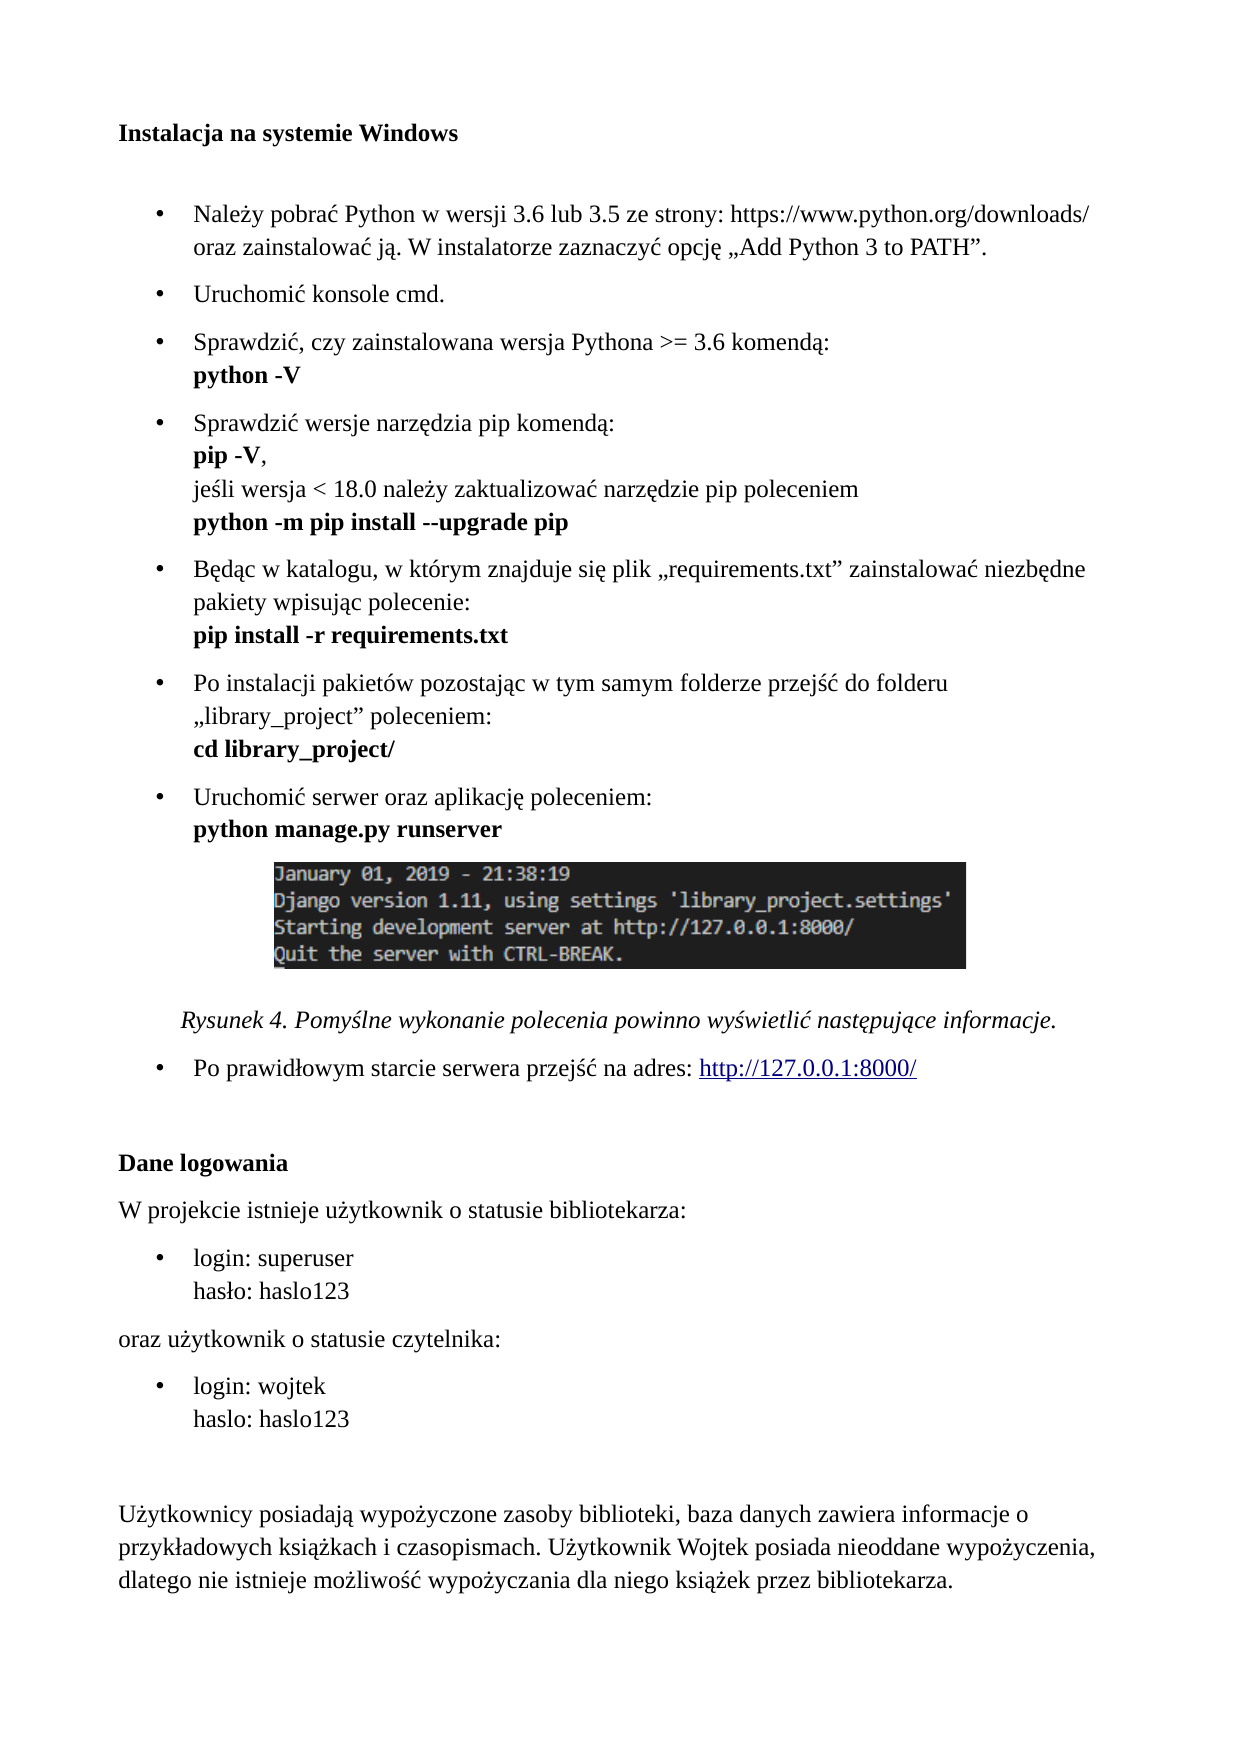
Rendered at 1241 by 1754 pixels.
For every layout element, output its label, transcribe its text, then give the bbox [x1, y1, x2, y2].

list Sprawdzić wersje narzędzia pip komendą: pip -V, jeśli wersja < 18.0 należy zaktualizować narzędzie pip poleceniem python -m pip install --upgrade pip [156, 408, 1122, 535]
text oraz użytkownik o statusie czytelnika: [118, 1324, 1122, 1352]
text Rysunek 4. Pomyślne wykonanie polecenia powinno wyświetlić następujące informacje. [118, 1005, 1122, 1034]
picture [274, 862, 967, 969]
list Po instalacji pakietów pozostając w tym samym folderze przejść do folderu „library_project” poleceniem: cd library_project/ [156, 668, 1122, 763]
list Uruchomić serwer oraz aplikację poleceniem: python manage.py runserver [156, 782, 1122, 843]
list Sprawdzić, czy zainstalowana wersja Pythona >= 3.6 komendą: python -V [156, 327, 1122, 389]
list Będąc w katalogu, w którym znajduje się plik „requirements.txt” zainstalować niezbędne pakiety wpisując polecenie: pip install -r requirements.txt [156, 554, 1122, 649]
list Uruchomić konsole cmd. [156, 279, 1122, 308]
list Po prawidłowym starcie serwera przejść na adres: http://127.0.0.1:8000/ [156, 1053, 1122, 1081]
text Użytkownicy posiadają wypożyczone zasoby biblioteki, baza danych zawiera informacje o przykładowych książkach i czasopismach. Użytkownik Wojtek posiada nieoddane wypożyczenia, dlatego nie istnieje możliwość wypożyczania dla niego książek przez bibliotekarza. [118, 1499, 1122, 1594]
text W projekcie istnieje użytkownik o statusie bibliotekarza: [118, 1195, 1122, 1224]
text Instalacja na systemie Windows [118, 118, 1122, 180]
list login: wojtek haslo: haslo123 [156, 1371, 1122, 1433]
text Dane logowania [118, 1148, 1122, 1177]
list login: superuser hasło: haslo123 [156, 1243, 1122, 1305]
list Należy pobrać Python w wersji 3.6 lub 3.5 ze strony: https://www.python.org/downloads/ oraz zainstalować ją. W instalatorze zaznaczyć opcję „Add Python 3 to PATH”. [156, 199, 1122, 261]
